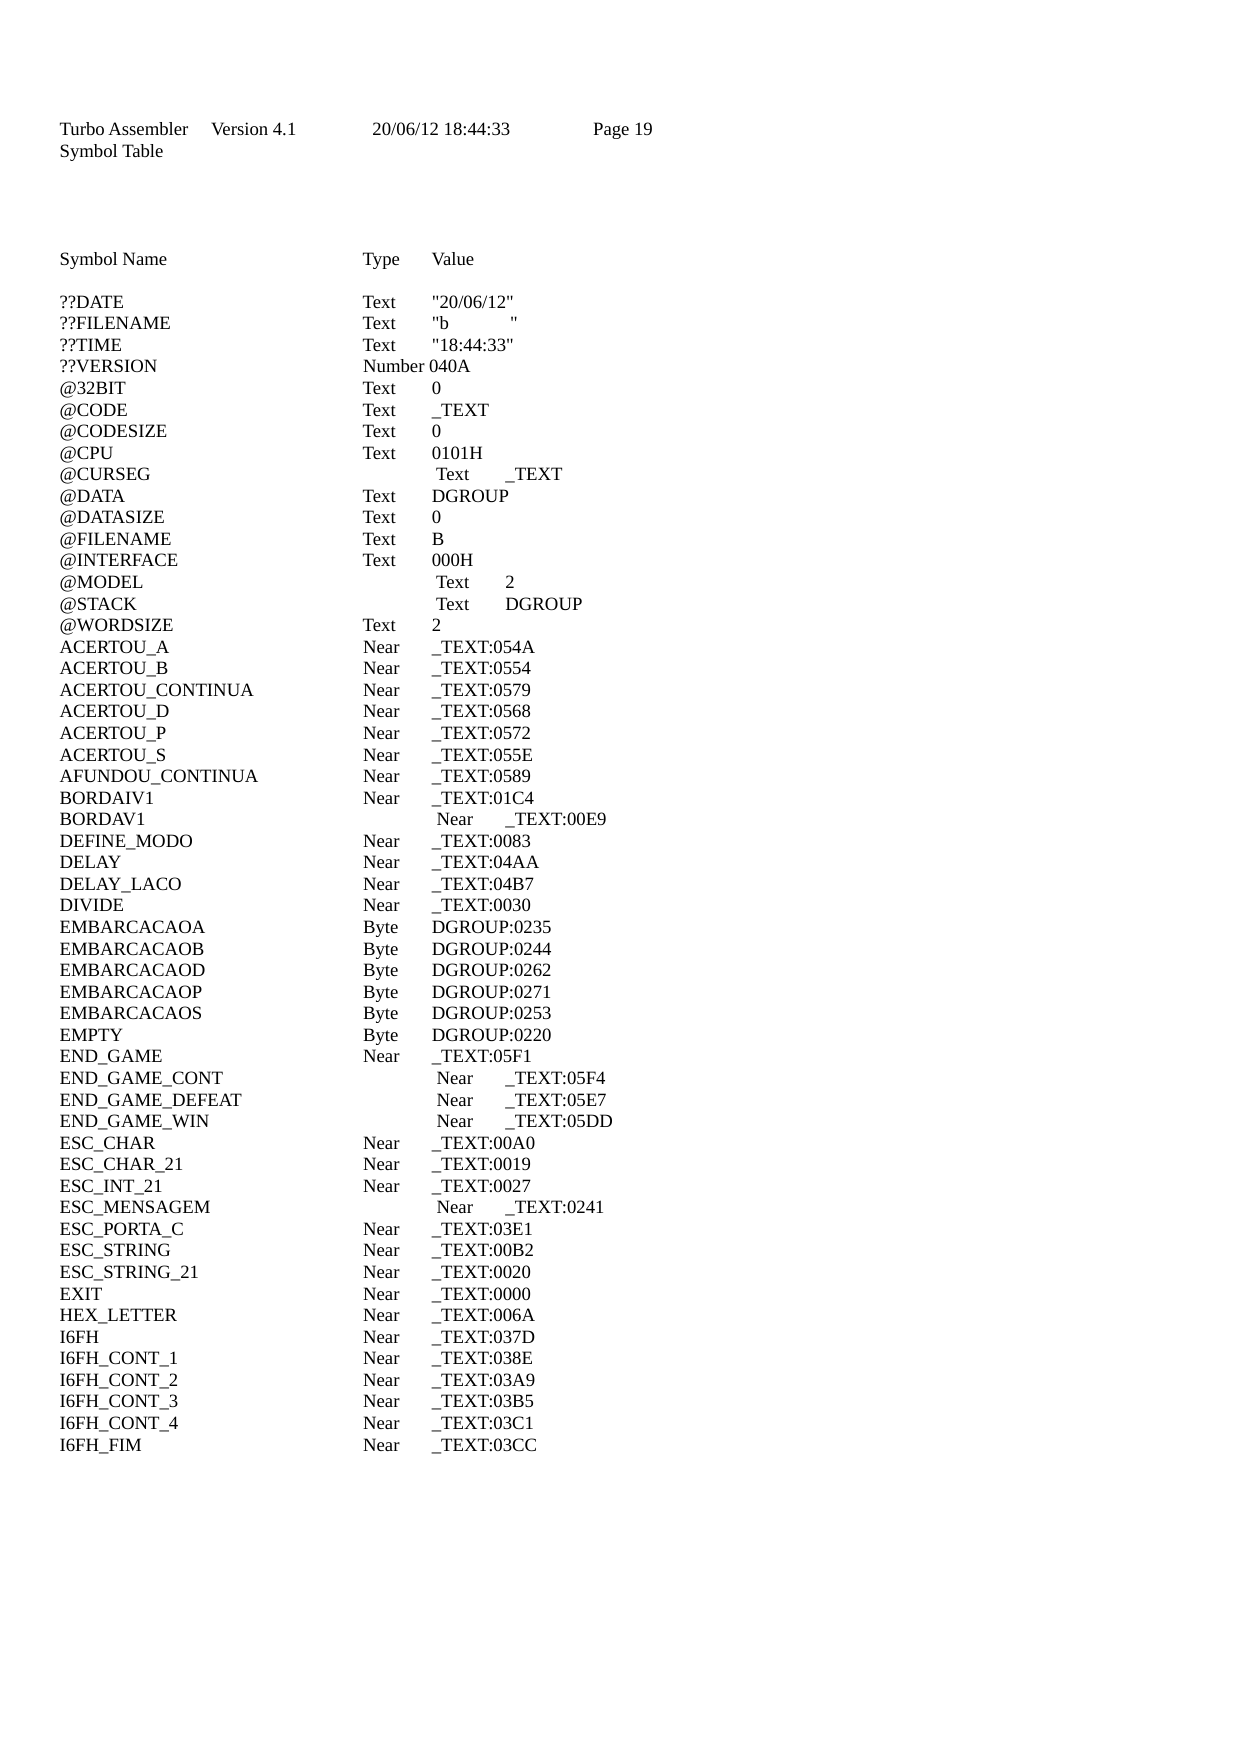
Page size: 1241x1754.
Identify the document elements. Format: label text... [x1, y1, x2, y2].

text I6FH_FIM Near _TEXT:03CC [59, 1433, 1180, 1455]
text Symbol Name Type Value [59, 247, 1180, 269]
text END_GAME_CONT Near _TEXT:05F4 [59, 1067, 1180, 1088]
text ESC_INT_21 Near _TEXT:0027 [59, 1175, 1180, 1196]
text DELAY_LACO Near _TEXT:04B7 [59, 873, 1180, 894]
text DEFINE_MODO Near _TEXT:0083 [59, 830, 1180, 851]
text ACERTOU_A Near _TEXT:054A [59, 636, 1180, 657]
text END_GAME_WIN Near _TEXT:05DD [59, 1110, 1180, 1132]
text @DATASIZE Text 0 [59, 506, 1180, 528]
text ACERTOU_B Near _TEXT:0554 [59, 657, 1180, 679]
text ??FILENAME Text "b " [59, 312, 1180, 334]
text ACERTOU_S Near _TEXT:055E [59, 743, 1180, 765]
text HEX_LETTER Near _TEXT:006A [59, 1304, 1180, 1326]
text AFUNDOU_CONTINUA Near _TEXT:0589 [59, 765, 1180, 787]
text @CURSEG Text _TEXT [59, 463, 1180, 485]
text ESC_CHAR Near _TEXT:00A0 [59, 1132, 1180, 1153]
text ACERTOU_CONTINUA Near _TEXT:0579 [59, 679, 1180, 700]
text BORDAIV1 Near _TEXT:01C4 [59, 787, 1180, 808]
text EMBARCACAOS Byte DGROUP:0253 [59, 1002, 1180, 1024]
text @CODE Text _TEXT [59, 398, 1180, 420]
text ??VERSION Number 040A [59, 355, 1180, 377]
text I6FH_CONT_1 Near _TEXT:038E [59, 1347, 1180, 1369]
text EMBARCACAOD Byte DGROUP:0262 [59, 959, 1180, 981]
text EMBARCACAOB Byte DGROUP:0244 [59, 937, 1180, 959]
text I6FH_CONT_3 Near _TEXT:03B5 [59, 1390, 1180, 1412]
text @32BIT Text 0 [59, 377, 1180, 398]
text I6FH_CONT_4 Near _TEXT:03C1 [59, 1412, 1180, 1433]
text Symbol Table [59, 140, 1180, 161]
text END_GAME_DEFEAT Near _TEXT:05E7 [59, 1088, 1180, 1110]
text ??TIME Text "18:44:33" [59, 334, 1180, 355]
text @CPU Text 0101H [59, 442, 1180, 463]
text ESC_CHAR_21 Near _TEXT:0019 [59, 1153, 1180, 1175]
text ACERTOU_P Near _TEXT:0572 [59, 722, 1180, 743]
text BORDAV1 Near _TEXT:00E9 [59, 808, 1180, 830]
text @WORDSIZE Text 2 [59, 614, 1180, 636]
text EMBARCACAOA Byte DGROUP:0235 [59, 916, 1180, 937]
text @CODESIZE Text 0 [59, 420, 1180, 442]
text I6FH Near _TEXT:037D [59, 1326, 1180, 1347]
text I6FH_CONT_2 Near _TEXT:03A9 [59, 1369, 1180, 1390]
text EMBARCACAOP Byte DGROUP:0271 [59, 981, 1180, 1002]
text ESC_MENSAGEM Near _TEXT:0241 [59, 1196, 1180, 1218]
text DIVIDE Near _TEXT:0030 [59, 894, 1180, 916]
text @FILENAME Text B [59, 528, 1180, 549]
text @DATA Text DGROUP [59, 485, 1180, 506]
text @INTERFACE Text 000H [59, 549, 1180, 571]
text @STACK Text DGROUP [59, 592, 1180, 614]
text ESC_STRING Near _TEXT:00B2 [59, 1239, 1180, 1261]
text Turbo Assembler Version 4.1 20/06/12 18:44:33 Page 19 [59, 118, 1180, 140]
text END_GAME Near _TEXT:05F1 [59, 1045, 1180, 1067]
text EXIT Near _TEXT:0000 [59, 1282, 1180, 1304]
text ??DATE Text "20/06/12" [59, 291, 1180, 312]
text ACERTOU_D Near _TEXT:0568 [59, 700, 1180, 722]
text DELAY Near _TEXT:04AA [59, 851, 1180, 873]
text @MODEL Text 2 [59, 571, 1180, 592]
text ESC_STRING_21 Near _TEXT:0020 [59, 1261, 1180, 1282]
text ESC_PORTA_C Near _TEXT:03E1 [59, 1218, 1180, 1239]
text EMPTY Byte DGROUP:0220 [59, 1024, 1180, 1045]
